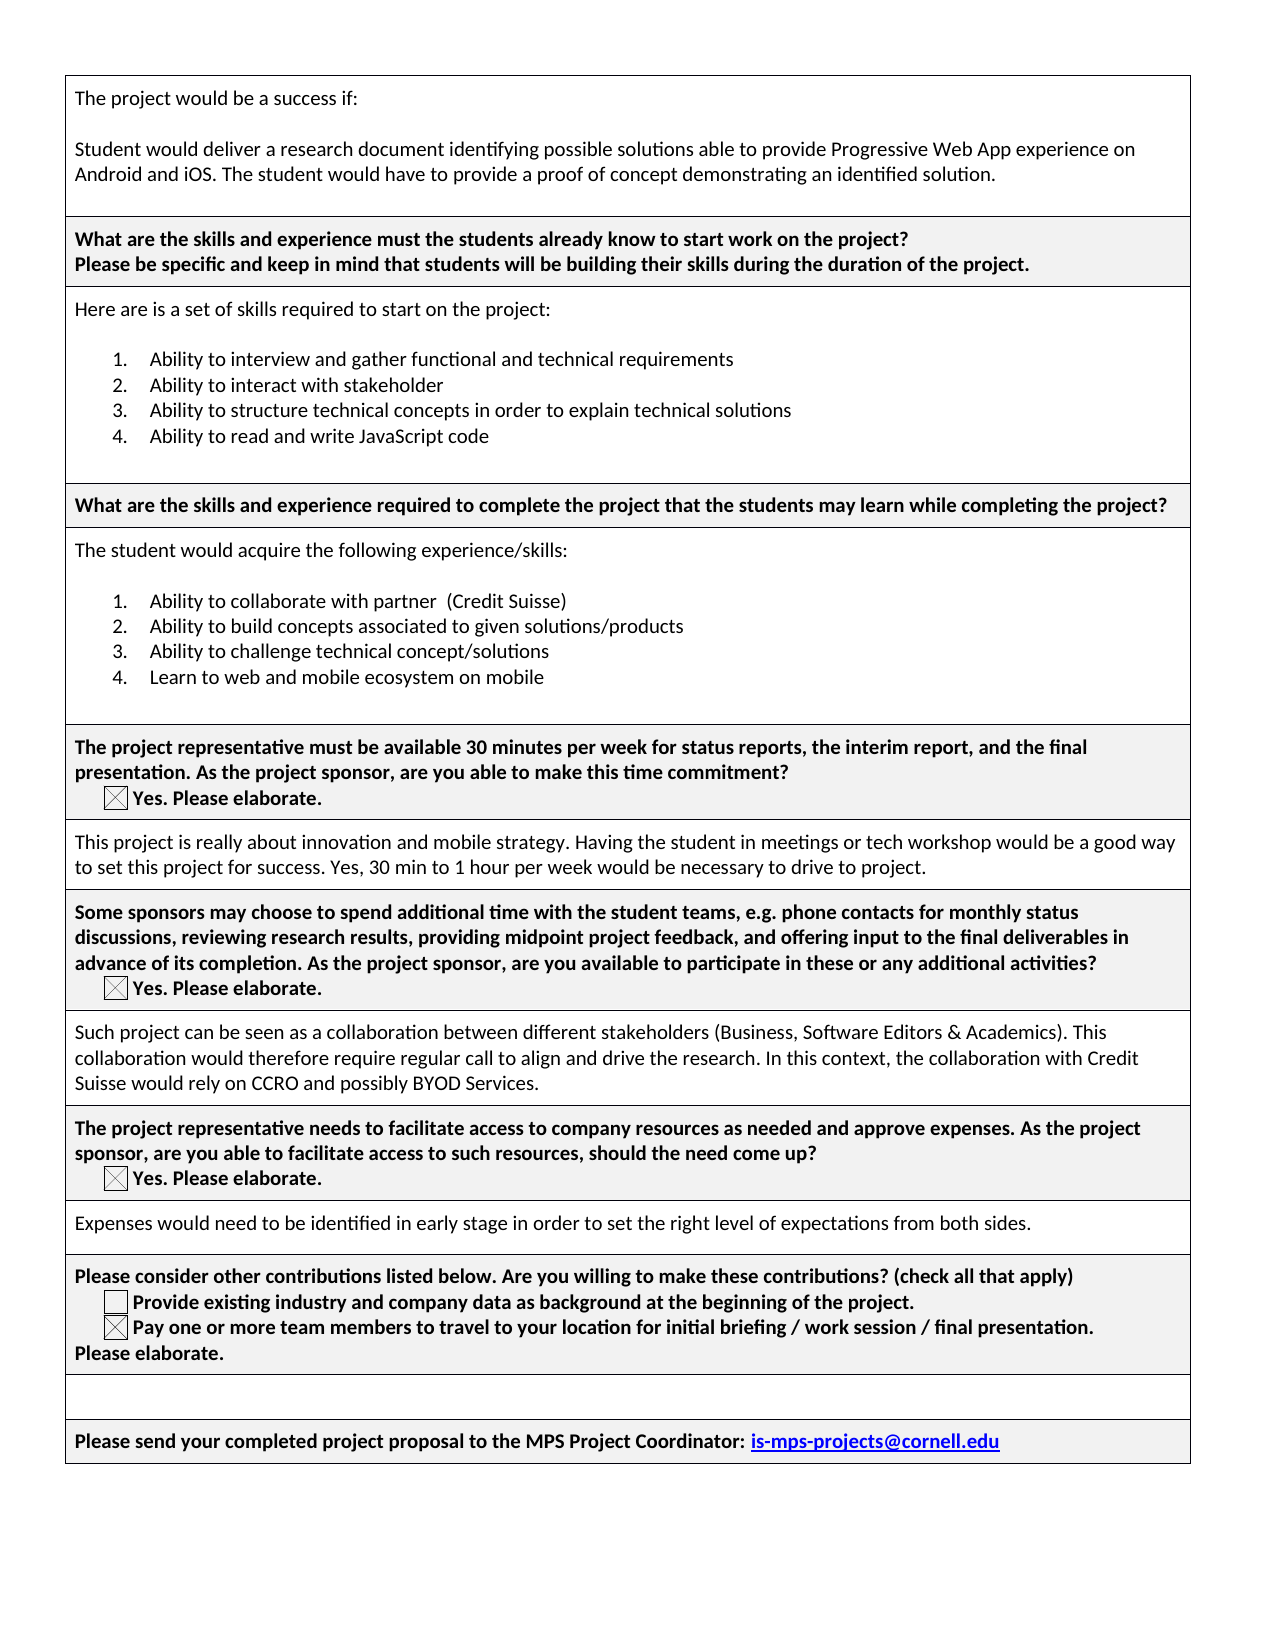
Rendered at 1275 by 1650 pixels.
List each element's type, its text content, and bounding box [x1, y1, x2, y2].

table_cell The project would be a success if: Student would deliver a research document identifying possible solutions able to provide Progressive Web App experience on Android and iOS. The student would have to provide a proof of concept demonstrating an identified solution. [66, 76, 1190, 216]
table_cell [66, 1375, 1190, 1419]
table_cell Expenses would need to be identified in early stage in order to set the right level of expectations from both sides. [66, 1201, 1190, 1254]
table_cell The project representative must be available 30 minutes per week for status reports, the interim report, and the final presentation. As the project sponsor, are you able to make this time commitment? Yes. Please elaborate. [66, 725, 1190, 819]
table_cell Please send your completed project proposal to the MPS Project Coordinator: is-mps-projects@cornell.edu [66, 1420, 1190, 1463]
table_cell What are the skills and experience must the students already know to start work on the project? Please be specific and keep in mind that students will be building their skills during the duration of the project. [66, 217, 1190, 286]
table_cell The student would acquire the following experience/skills: Ability to collaborate with partner (Credit Suisse) Ability to build concepts associated to given solutions/products Ability to challenge technical concept/solutions Learn to web and mobile ecosystem on mobile [66, 528, 1190, 724]
table_cell Here are is a set of skills required to start on the project: Ability to interview and gather functional and technical requirements Ability to interact with stakeholder Ability to structure technical concepts in order to explain technical solutions Ability to read and write JavaScript code [66, 287, 1190, 483]
table_cell This project is really about innovation and mobile strategy. Having the student in meetings or tech workshop would be a good way to set this project for success. Yes, 30 min to 1 hour per week would be necessary to drive to project. [66, 820, 1190, 889]
table_cell Some sponsors may choose to spend additional time with the student teams, e.g. phone contacts for monthly status discussions, reviewing research results, providing midpoint project feedback, and offering input to the final deliverables in advance of its completion. As the project sponsor, are you available to participate in these or any additional activities? Yes. Please elaborate. [66, 890, 1190, 1009]
table_cell What are the skills and experience required to complete the project that the students may learn while completing the project? [66, 484, 1190, 527]
table_cell Such project can be seen as a collaboration between different stakeholders (Business, Software Editors & Academics). This collaboration would therefore require regular call to align and drive the research. In this context, the collaboration with Credit Suisse would rely on CCRO and possibly BYOD Services. [66, 1011, 1190, 1105]
table_cell Please consider other contributions listed below. Are you willing to make these contributions? (check all that apply) Provide existing industry and company data as background at the beginning of the project. Pay one or more team members to travel to your location for initial briefing / work session / final presentation. Please elaborate. [66, 1255, 1190, 1374]
table_cell The project representative needs to facilitate access to company resources as needed and approve expenses. As the project sponsor, are you able to facilitate access to such resources, should the need come up? Yes. Please elaborate. [66, 1106, 1190, 1200]
